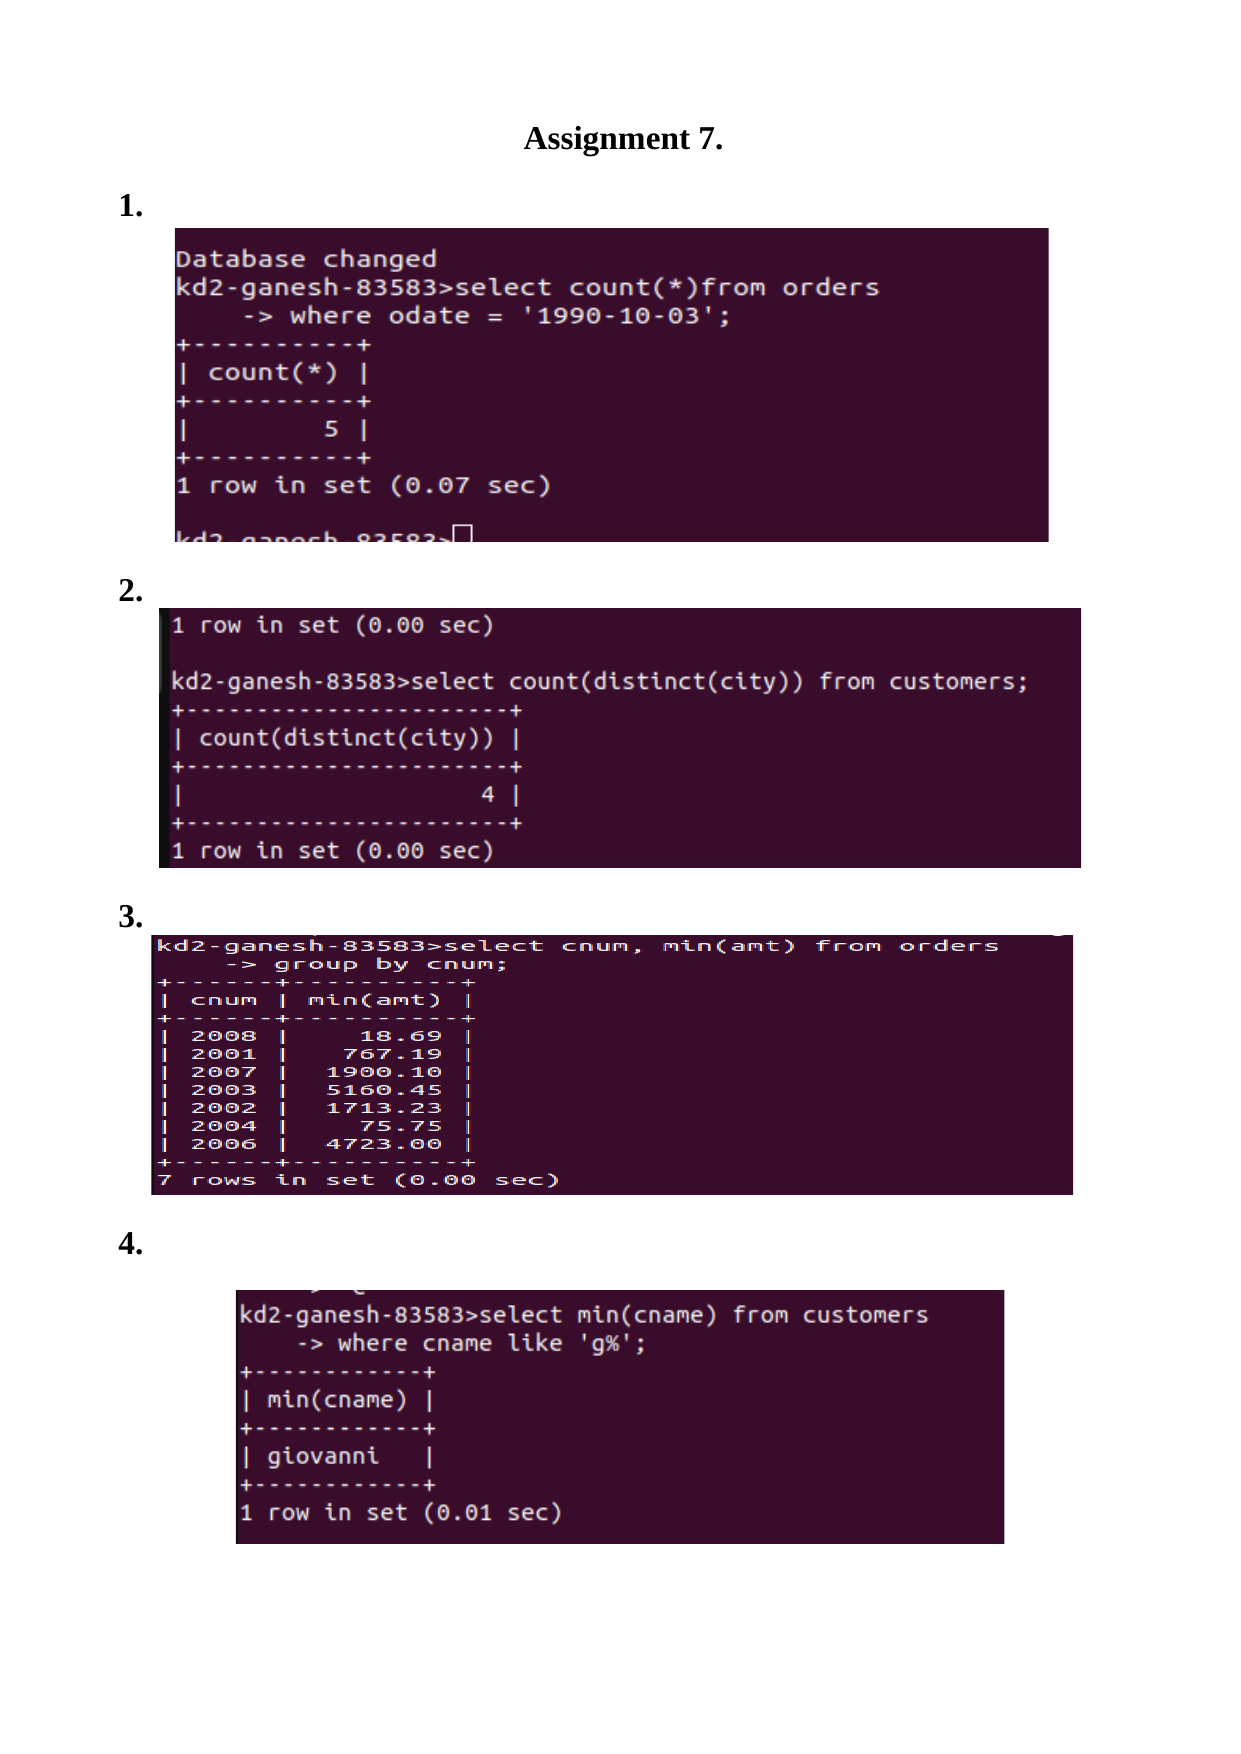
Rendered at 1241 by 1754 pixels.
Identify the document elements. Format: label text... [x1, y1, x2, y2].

picture [174, 228, 1049, 542]
picture [159, 608, 1082, 868]
text 2. [118, 570, 1122, 608]
text Assignment 7. [118, 118, 1122, 156]
text 4. [118, 1223, 1122, 1261]
picture [151, 935, 1074, 1195]
text 3. [118, 896, 1122, 935]
picture [235, 1290, 1005, 1544]
text 1. [118, 185, 1122, 223]
